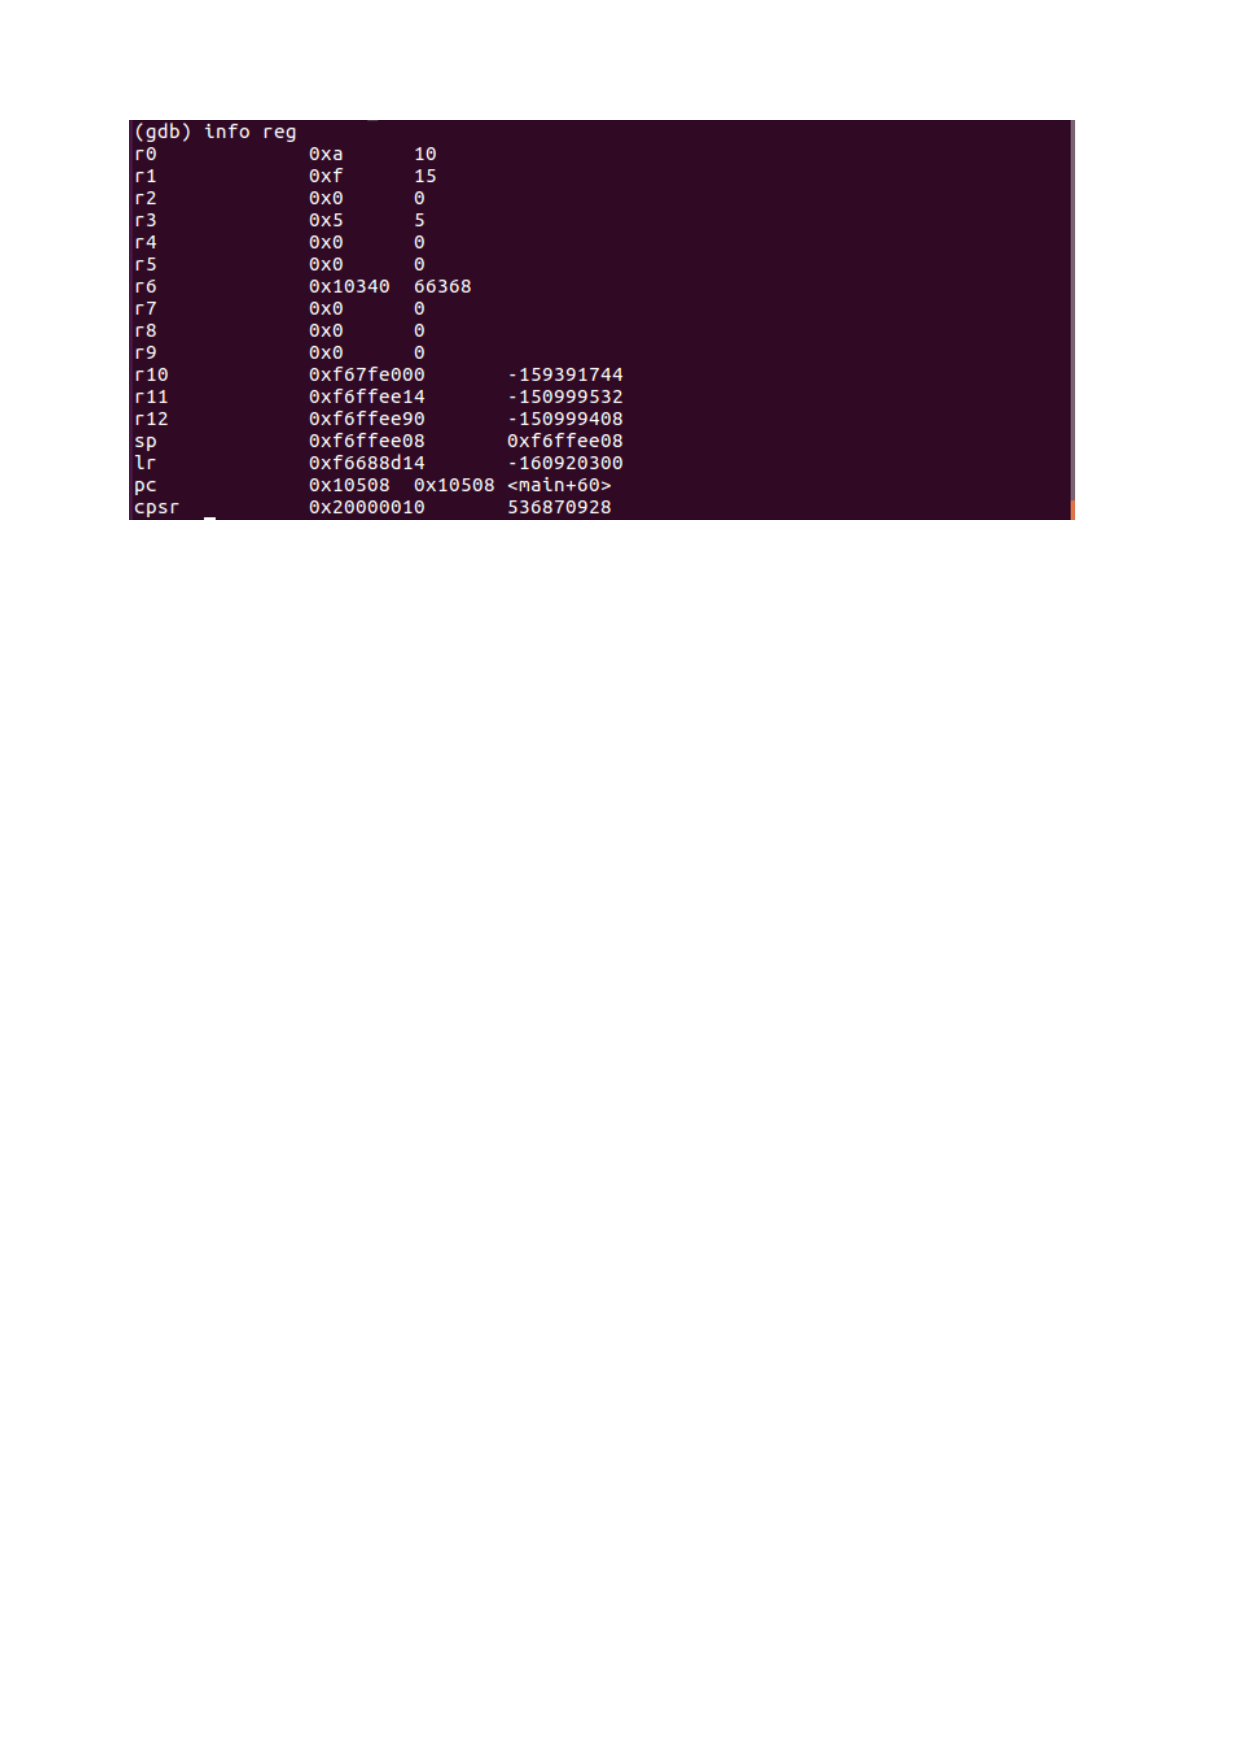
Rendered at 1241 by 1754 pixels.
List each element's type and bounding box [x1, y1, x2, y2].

picture [129, 120, 1076, 520]
